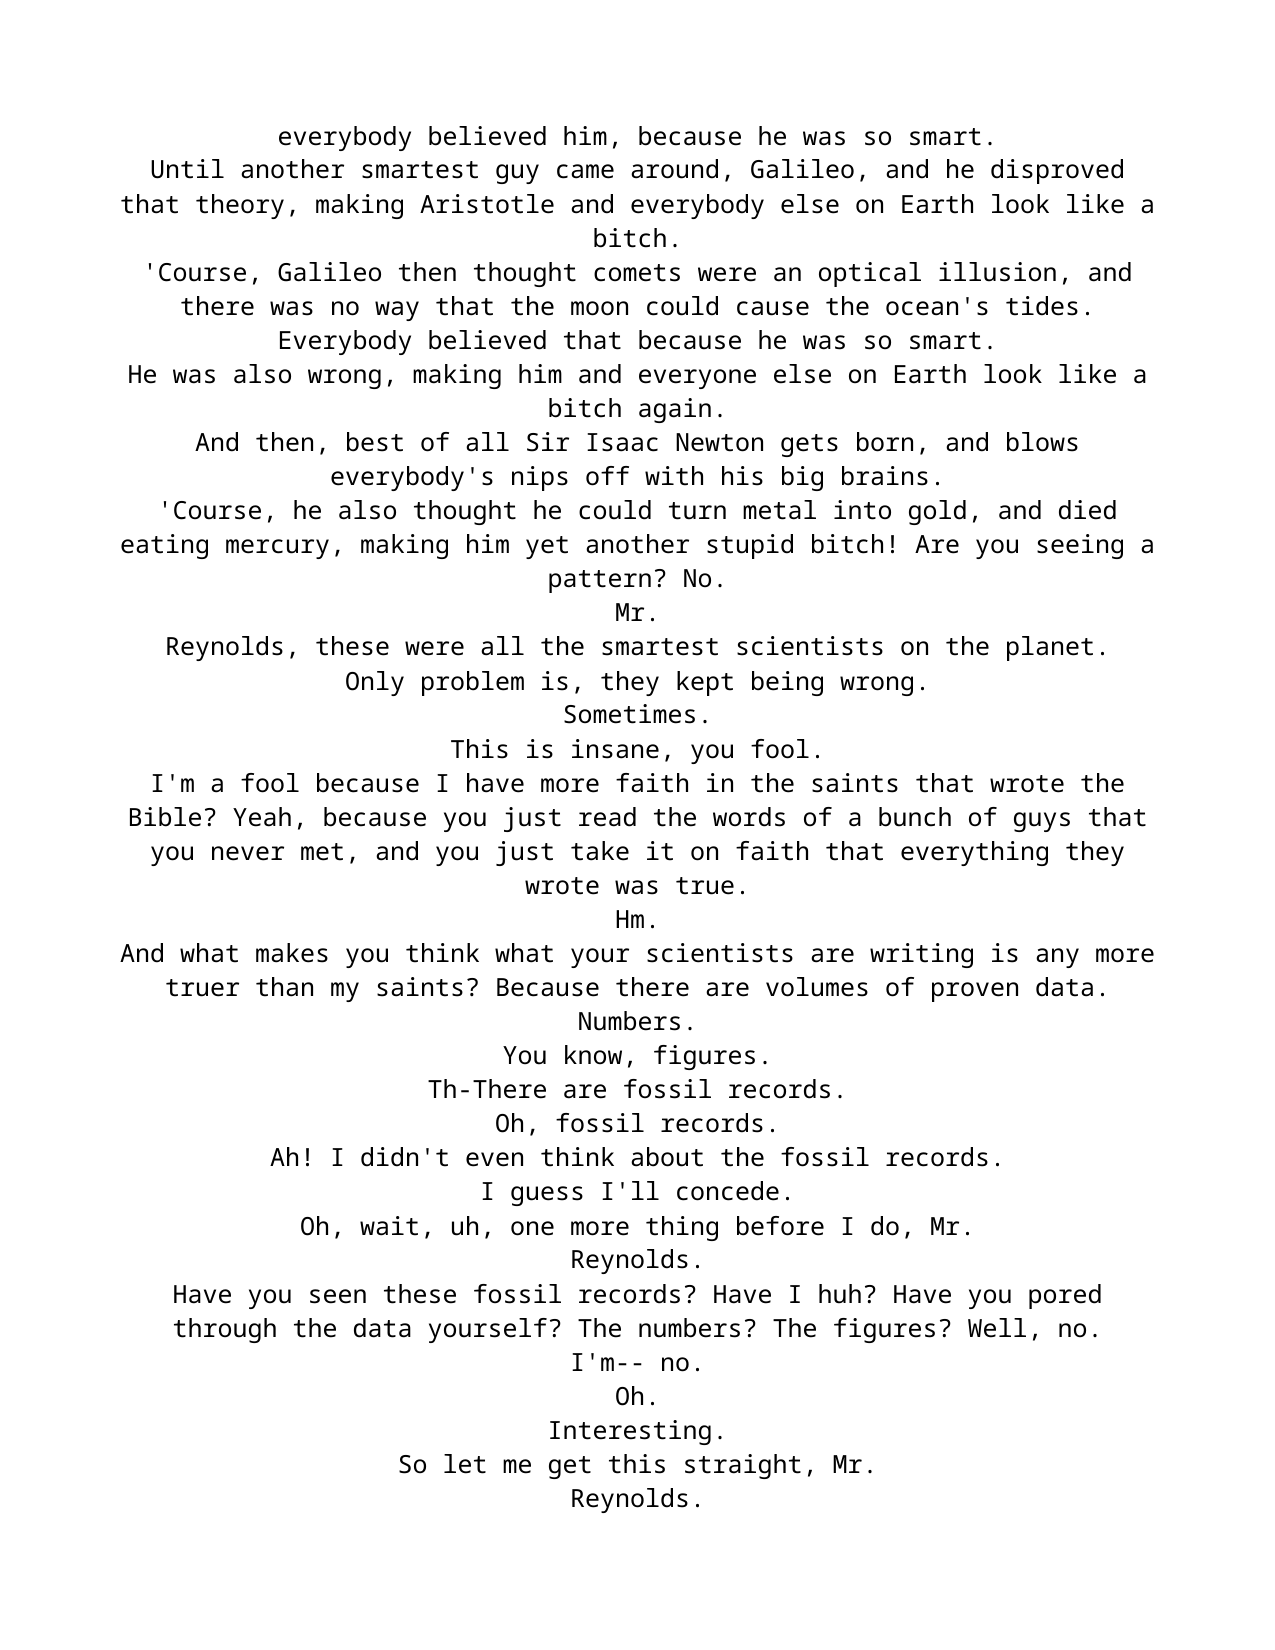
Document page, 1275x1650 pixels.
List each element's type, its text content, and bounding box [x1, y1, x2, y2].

text everybody believed him, because he was so smart. Until another smartest guy came around, Galileo, and he disproved that theory, making Aristotle and everybody else on Earth look like a bitch. 'Course, Galileo then thought comets were an optical illusion, and there was no way that the moon could cause the ocean's tides. Everybody believed that because he was so smart. He was also wrong, making him and everyone else on Earth look like a bitch again. And then, best of all Sir Isaac Newton gets born, and blows everybody's nips off with his big brains. 'Course, he also thought he could turn metal into gold, and died eating mercury, making him yet another stupid bitch! Are you seeing a pattern? No. Mr. Reynolds, these were all the smartest scientists on the planet. Only problem is, they kept being wrong. Sometimes. This is insane, you fool. I'm a fool because I have more faith in the saints that wrote the Bible? Yeah, because you just read the words of a bunch of guys that you never met, and you just take it on faith that everything they wrote was true. Hm. And what makes you think what your scientists are writing is any more truer than my saints? Because there are volumes of proven data. Numbers. You know, figures. Th-There are fossil records. Oh, fossil records. Ah! I didn't even think about the fossil records. I guess I'll concede. Oh, wait, uh, one more thing before I do, Mr. Reynolds. Have you seen these fossil records? Have I huh? Have you pored through the data yourself? The numbers? The figures? Well, no. I'm-- no. Oh. Interesting. So let me get this straight, Mr. Reynolds. [118, 118, 1157, 1515]
